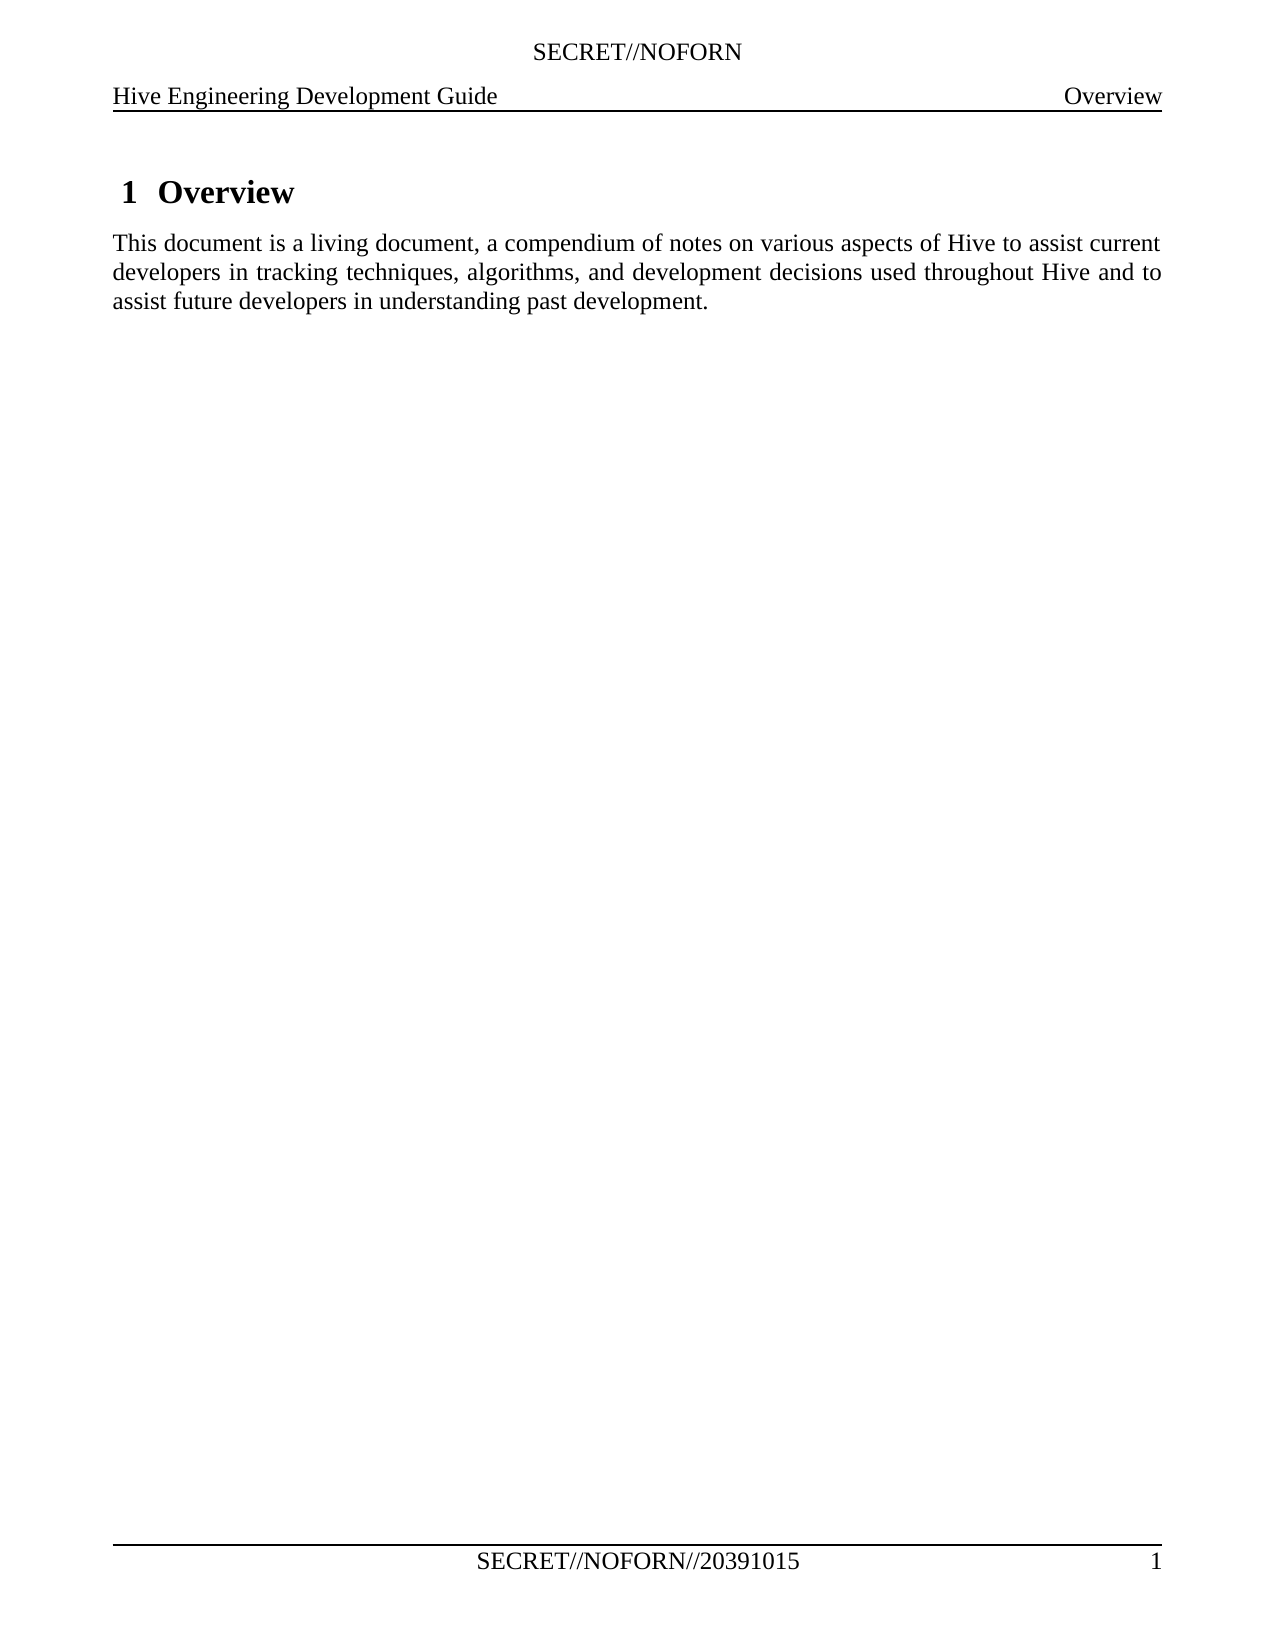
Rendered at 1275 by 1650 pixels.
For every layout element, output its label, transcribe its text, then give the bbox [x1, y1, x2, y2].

text This document is a living document, a compendium of notes on various aspects of Hive to assist current developers in tracking techniques, algorithms, and development decisions used throughout Hive and to assist future developers in understanding past development. [112, 228, 1162, 315]
subtitle Overview [112, 172, 1162, 210]
